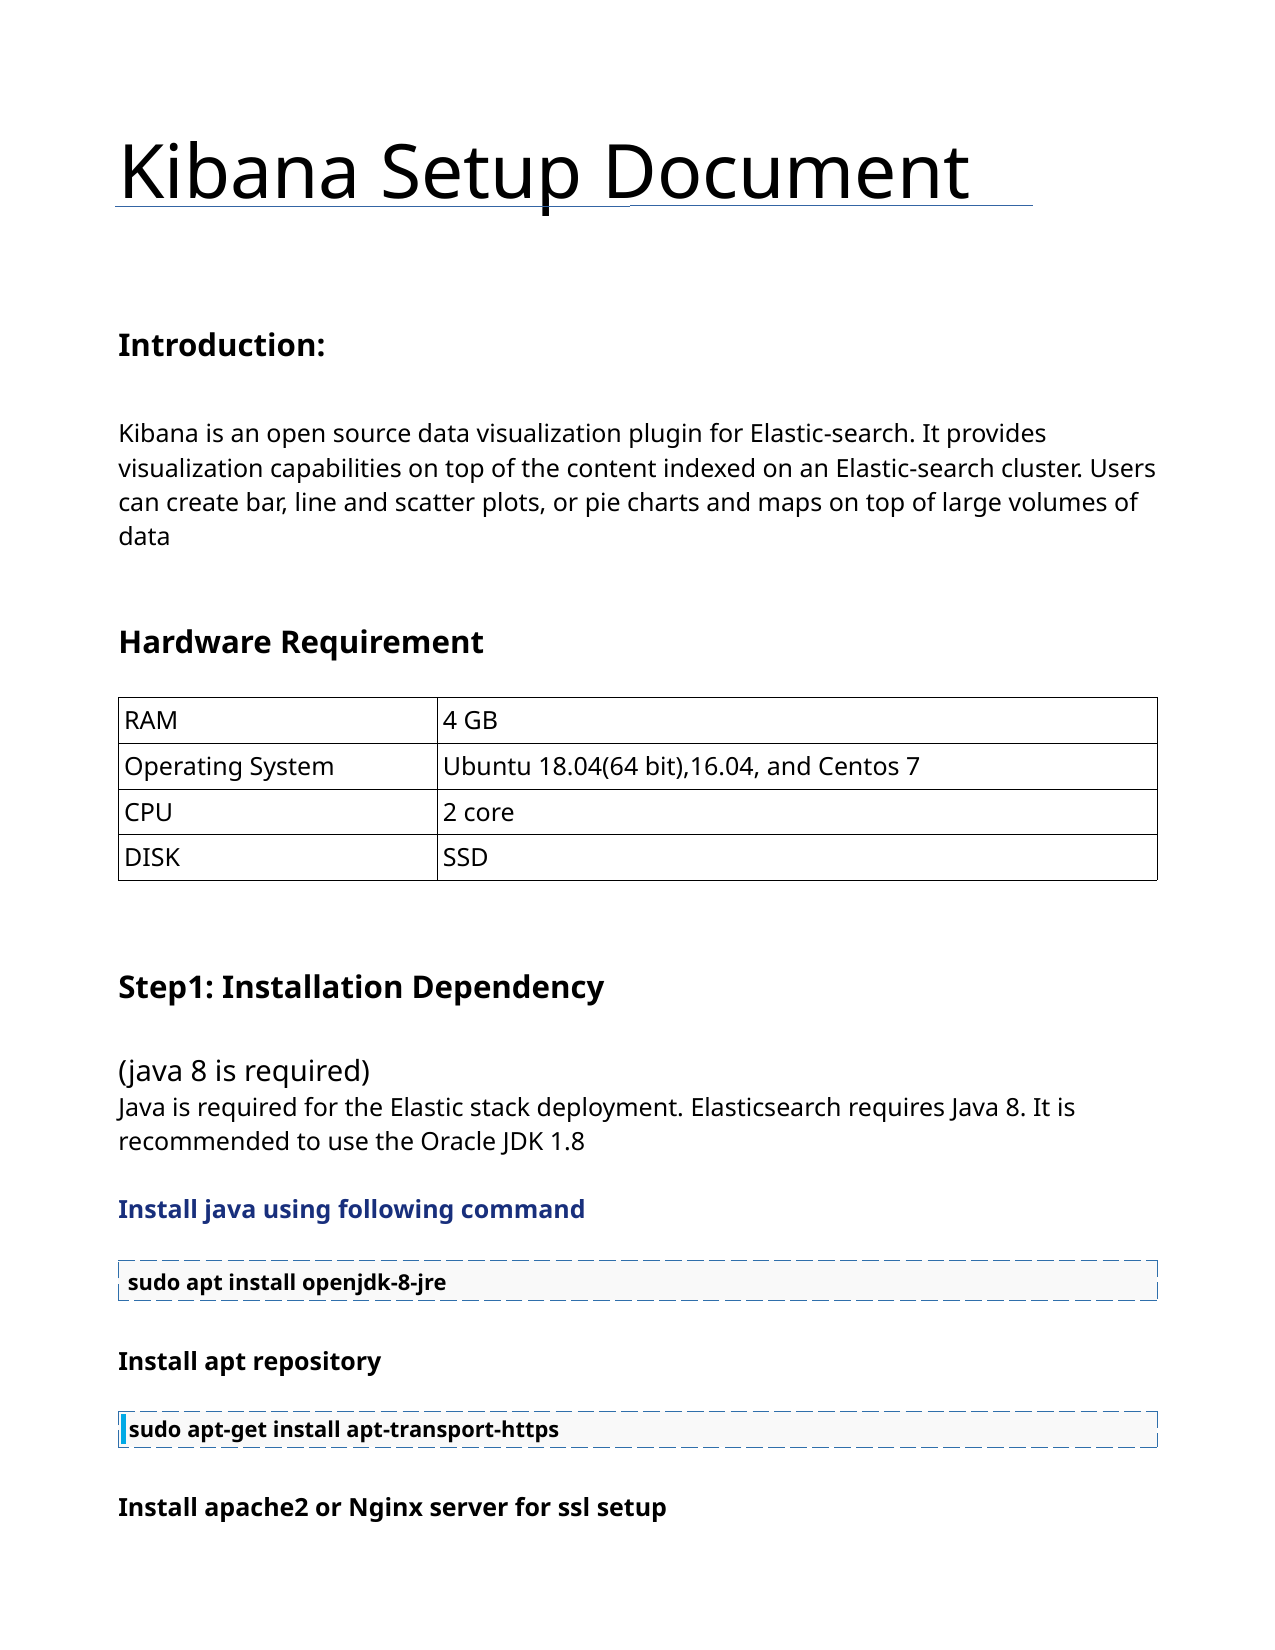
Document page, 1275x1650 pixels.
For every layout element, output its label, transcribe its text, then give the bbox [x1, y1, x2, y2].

text Install apache2 or Nginx server for ssl setup [118, 1490, 1157, 1524]
text Introduction: [118, 322, 1157, 365]
text Kibana is an open source data visualization plugin for Elastic-search. It provides visualization capabilities on top of the content indexed on an Elastic-search cluster. Users can create bar, line and scatter plots, or pie charts and maps on top of large volumes of data [118, 416, 1157, 552]
table_cell SSD [438, 835, 1157, 880]
text Install java using following command [118, 1192, 1157, 1226]
text sudo apt install openjdk-8-jre [118, 1260, 1157, 1300]
text Hardware Requirement [118, 621, 1157, 663]
text Kibana Setup Document [118, 118, 1157, 220]
table_cell CPU [119, 790, 437, 834]
table_cell Operating System [119, 744, 437, 788]
text Step1: Installation Dependency [118, 965, 1157, 1007]
table_cell DISK [119, 835, 437, 880]
table_header RAM [119, 698, 437, 743]
table_cell 2 core [438, 790, 1157, 834]
text Java is required for the Elastic stack deployment. Elasticsearch requires Java 8. It is recommended to use the Oracle JDK 1.8 [118, 1090, 1157, 1158]
table_header 4 GB [438, 698, 1157, 743]
text (java 8 is required) [118, 1050, 1157, 1090]
table_cell Ubuntu 18.04(64 bit),16.04, and Centos 7 [438, 744, 1157, 788]
text sudo apt-get install apt-transport-https [118, 1411, 1157, 1447]
text Install apt repository [118, 1343, 1157, 1377]
